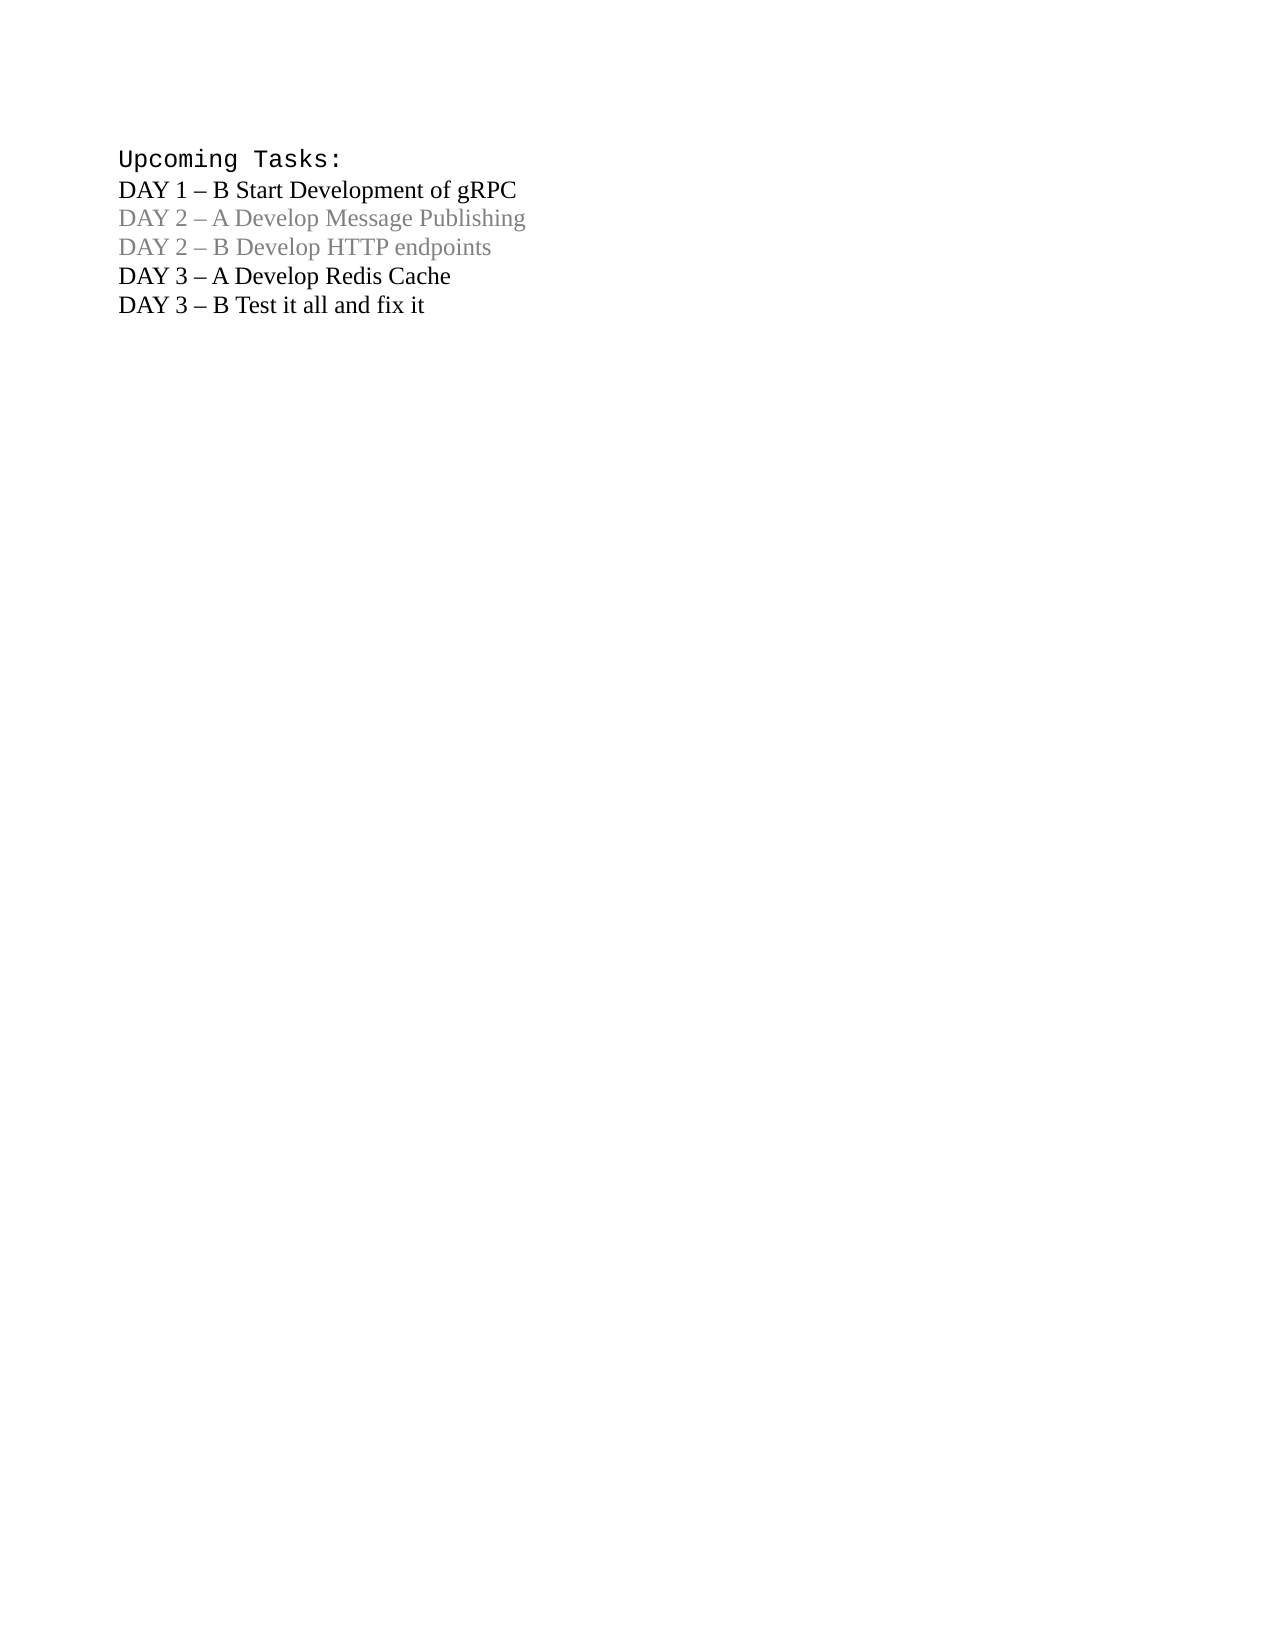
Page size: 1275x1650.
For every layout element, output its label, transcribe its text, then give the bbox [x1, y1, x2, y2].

text DAY 3 – A Develop Redis Cache [118, 261, 1157, 290]
text DAY 3 – B Test it all and fix it [118, 290, 1157, 318]
text DAY 1 – B Start Development of gRPC [118, 175, 1157, 203]
text Upcoming Tasks: [118, 146, 1157, 175]
text DAY 2 – A Develop Message Publishing [118, 203, 1157, 232]
text DAY 2 – B Develop HTTP endpoints [118, 232, 1157, 261]
